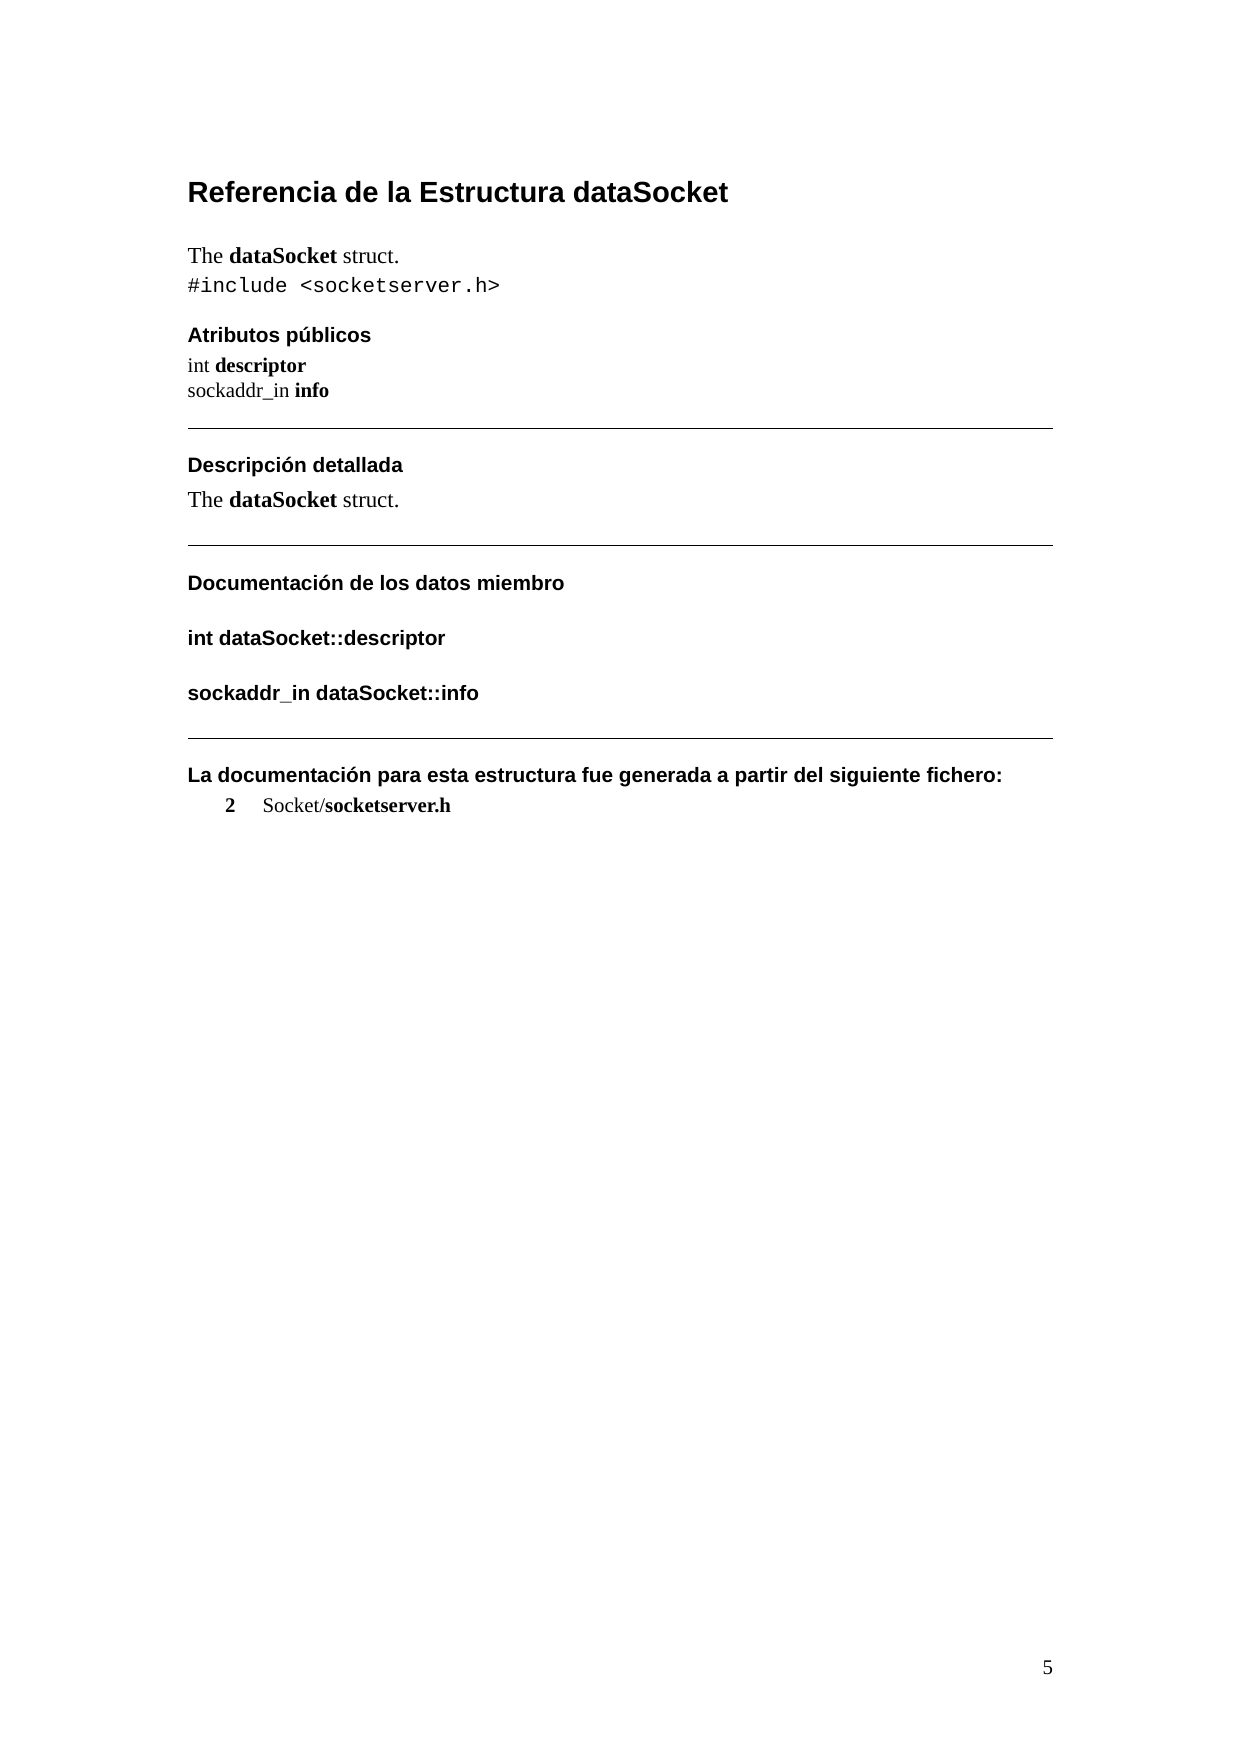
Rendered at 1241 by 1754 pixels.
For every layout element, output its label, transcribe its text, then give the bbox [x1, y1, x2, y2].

subtitle Documentación de los datos miembro [187, 571, 1053, 595]
text #include <socketserver.h> [187, 274, 1053, 298]
list Socket/socketserver.h [225, 793, 1053, 817]
subtitle Atributos públicos [187, 323, 1053, 347]
subtitle Descripción detallada [187, 453, 1053, 477]
subtitle sockaddr_in dataSocket::info [187, 681, 1053, 705]
list sockaddr_in info [187, 377, 1053, 402]
text The dataSocket struct. [187, 242, 1053, 268]
list int descriptor [187, 353, 1053, 377]
subtitle La documentación para esta estructura fue generada a partir del siguiente fichero: [187, 763, 1053, 787]
subtitle int dataSocket::descriptor [187, 626, 1053, 650]
subtitle Referencia de la Estructura dataSocket [187, 175, 1053, 208]
text The dataSocket struct. [187, 487, 1053, 513]
